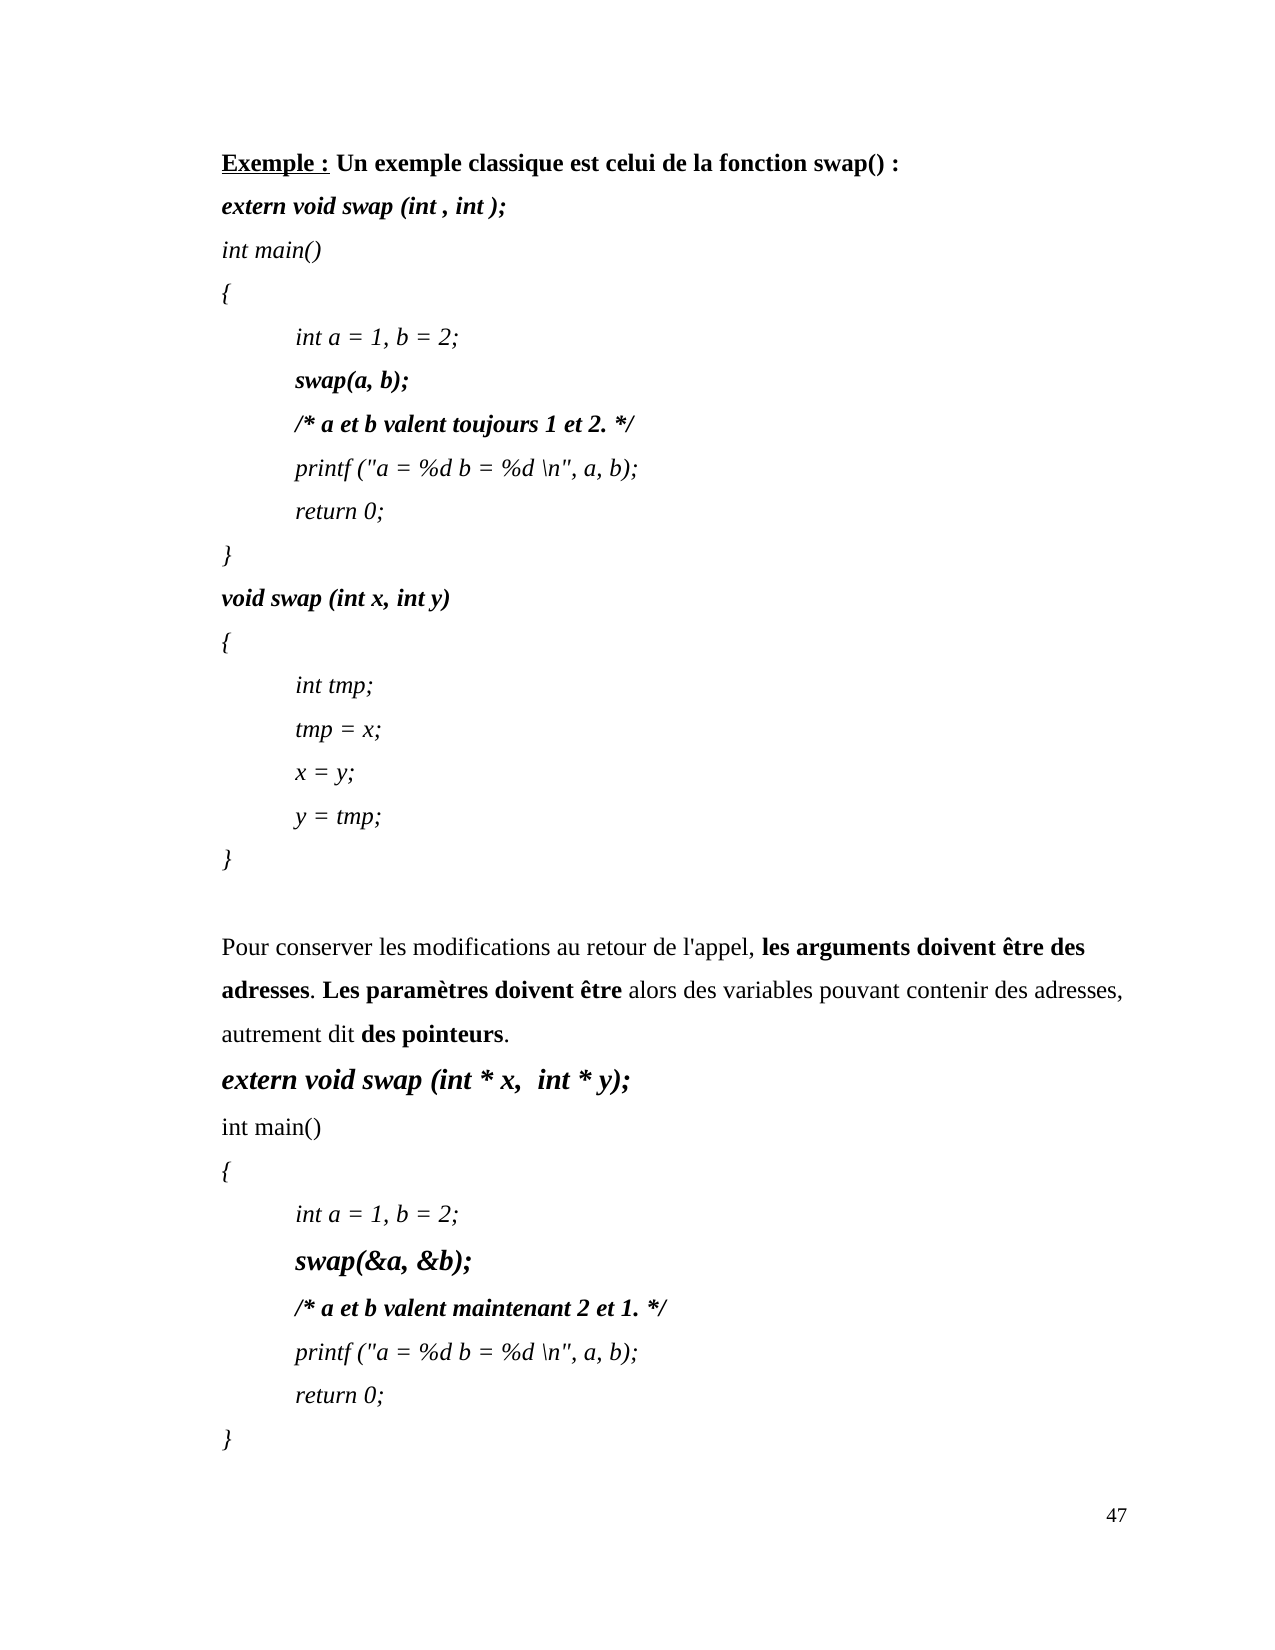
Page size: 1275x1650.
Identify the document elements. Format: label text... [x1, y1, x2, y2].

text int main() [148, 1112, 1127, 1141]
text Exemple : Un exemple classique est celui de la fonction swap() : [148, 148, 1127, 177]
text return 0; [148, 1380, 1127, 1409]
text swap(&a, &b); [148, 1243, 1127, 1276]
text x = y; [148, 757, 1127, 786]
text } [148, 844, 1127, 873]
text int tmp; [148, 670, 1127, 699]
text y = tmp; [148, 801, 1127, 830]
text { [148, 278, 1127, 307]
text } [148, 1424, 1127, 1453]
text extern void swap (int , int ); [148, 191, 1127, 220]
text return 0; [148, 496, 1127, 525]
text printf ("a = %d b = %d \n", a, b); [148, 1337, 1127, 1366]
text int a = 1, b = 2; [148, 322, 1127, 351]
text printf ("a = %d b = %d \n", a, b); [148, 452, 1127, 481]
text Pour conserver les modifications au retour de l'appel, les arguments doivent être des adresses. Les paramètres doivent être alors des variables pouvant contenir des adresses, autrement dit des pointeurs. [148, 931, 1127, 1047]
text int main() [148, 235, 1127, 264]
text /* a et b valent maintenant 2 et 1. */ [148, 1293, 1127, 1322]
text } [148, 539, 1127, 568]
text extern void swap (int * x, int * y); [148, 1062, 1127, 1096]
text int a = 1, b = 2; [148, 1199, 1127, 1228]
text { [148, 1156, 1127, 1185]
text tmp = x; [148, 714, 1127, 743]
text swap(a, b); [148, 365, 1127, 394]
text void swap (int x, int y) [148, 583, 1127, 612]
text /* a et b valent toujours 1 et 2. */ [148, 409, 1127, 438]
text { [148, 627, 1127, 656]
